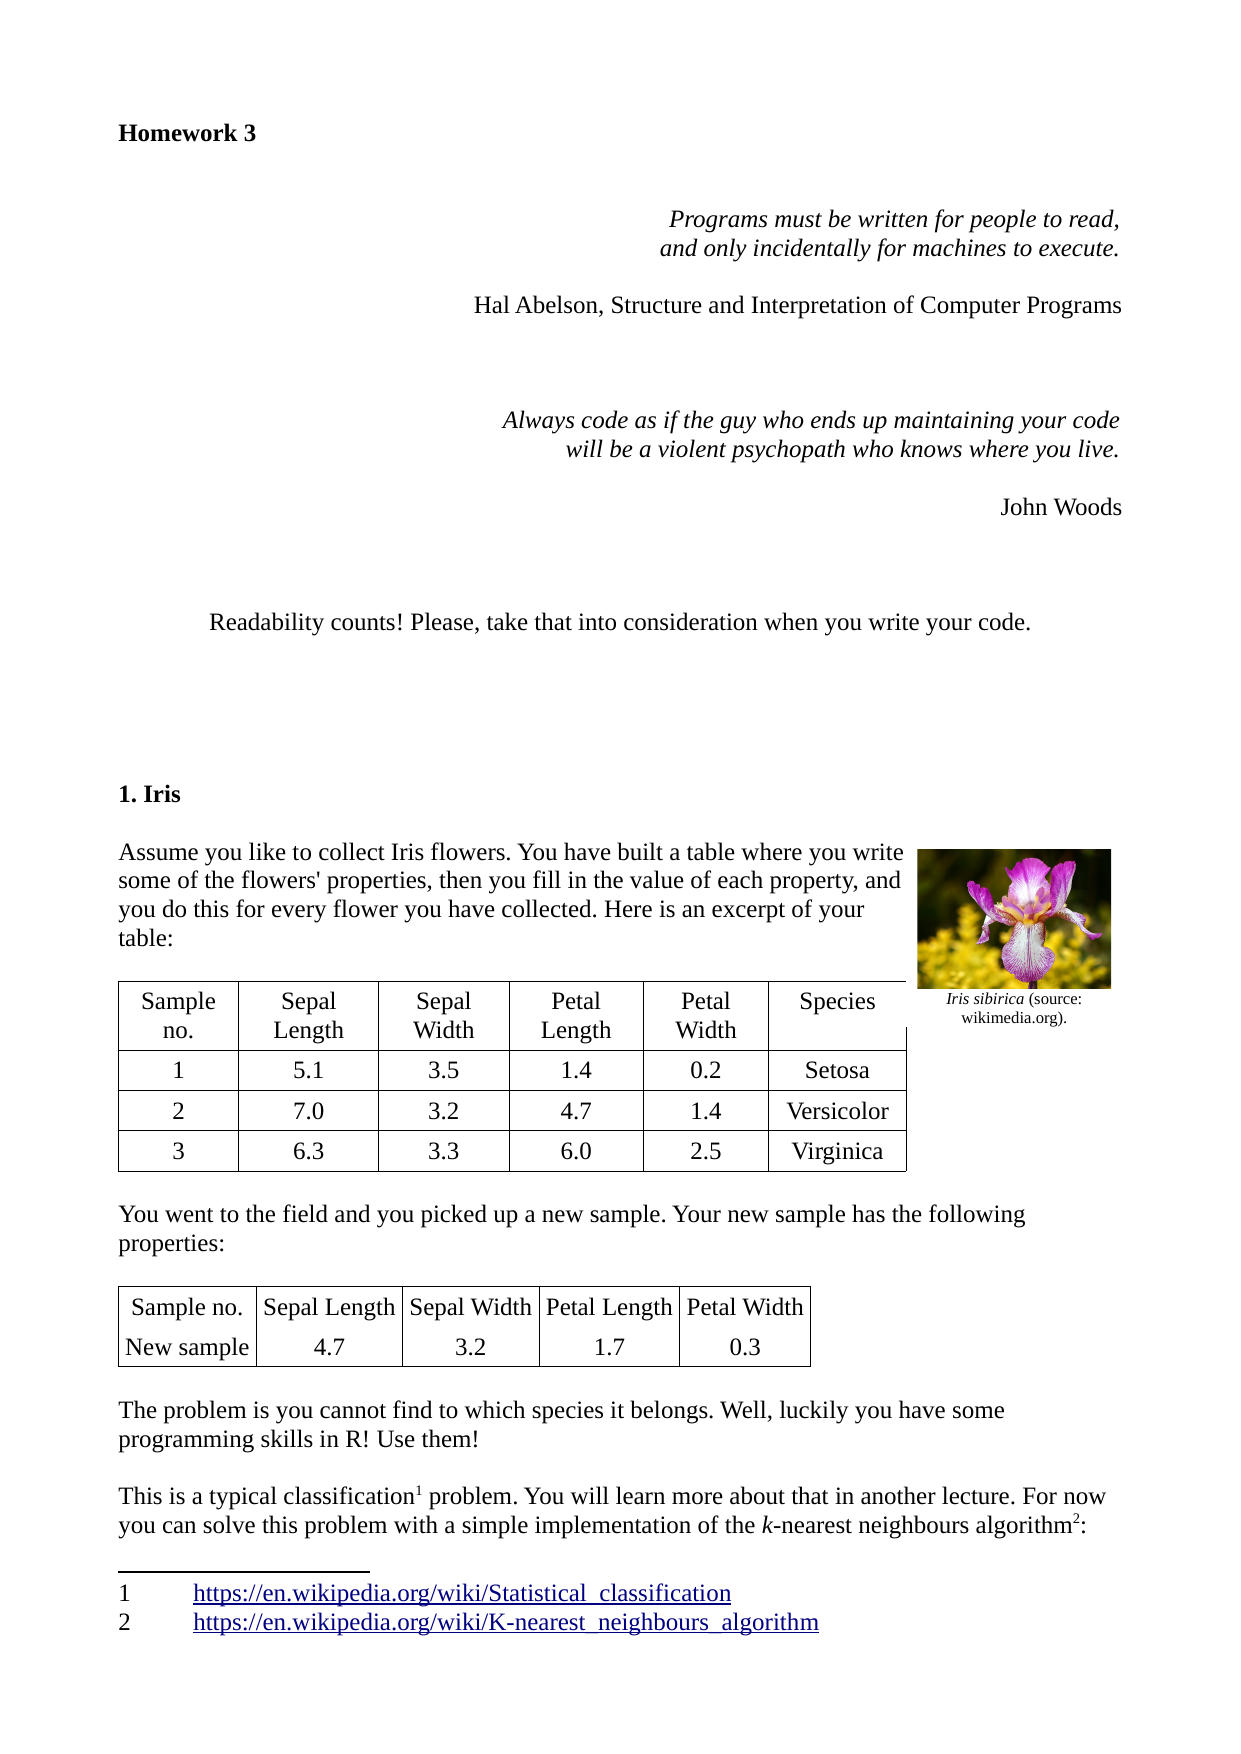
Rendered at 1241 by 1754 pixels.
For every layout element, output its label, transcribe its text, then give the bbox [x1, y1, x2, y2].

table_cell 3.2 [379, 1091, 509, 1130]
table_cell 3 [119, 1131, 238, 1171]
text Homework 3 [118, 118, 1122, 147]
table_cell 1.7 [540, 1326, 679, 1366]
table_cell 4.7 [510, 1091, 643, 1130]
table_cell Setosa [769, 1051, 906, 1090]
table_cell 3.5 [379, 1051, 509, 1090]
table_cell 2.5 [644, 1131, 768, 1171]
table_cell Versicolor [769, 1091, 906, 1130]
text and only incidentally for machines to execute. [118, 233, 1122, 262]
table_cell 4.7 [257, 1326, 402, 1366]
text Always code as if the guy who ends up maintaining your code [118, 406, 1122, 434]
table_header Sepal Length [239, 982, 378, 1050]
text Programs must be written for people to read, [118, 204, 1122, 233]
table_header Petal Width [644, 982, 768, 1050]
table_cell 6.0 [510, 1131, 643, 1171]
table_header Petal Length [540, 1287, 679, 1326]
table_header Petal Width [680, 1287, 810, 1326]
table_cell Virginica [769, 1131, 906, 1171]
text https://en.wikipedia.org/wiki/K-nearest_neighbours_algorithm [118, 1607, 1122, 1636]
text John Woods [118, 492, 1122, 521]
table_cell 5.1 [239, 1051, 378, 1090]
table_header Sepal Length [257, 1287, 402, 1326]
text Hal Abelson, Structure and Interpretation of Computer Programs [118, 291, 1122, 319]
table_cell 3.2 [403, 1326, 539, 1366]
table_header Petal Length [510, 982, 643, 1050]
table_cell 1.4 [510, 1051, 643, 1090]
table_cell 6.3 [239, 1131, 378, 1171]
text https://en.wikipedia.org/wiki/Statistical_classification [118, 1578, 1122, 1607]
text This is a typical classification problem. You will learn more about that in another lecture. For now you can solve this problem with a simple implementation of the k-nearest neighbours algorithm: [118, 1481, 1122, 1539]
table_header Sample no. [119, 982, 238, 1050]
table_header Sample no. [119, 1287, 256, 1326]
text Assume you like to collect Iris flowers. You have built a table where you write some of the flowers' properties, then you fill in the value of each property, and you do this for every flower you have collected. Here is an excerpt of your table: [118, 837, 1122, 952]
text will be a violent psychopath who knows where you live. [118, 434, 1122, 463]
table_cell 7.0 [239, 1091, 378, 1130]
table_cell 0.3 [680, 1326, 810, 1366]
text The problem is you cannot find to which species it belongs. Well, luckily you have some programming skills in R! Use them! [118, 1395, 1122, 1453]
text Readability counts! Please, take that into consideration when you write your code. [118, 607, 1122, 636]
table_cell 0.2 [644, 1051, 768, 1090]
picture [917, 849, 1112, 989]
table_cell 3.3 [379, 1131, 509, 1171]
text 1. Iris [118, 779, 1122, 808]
table_cell 2 [119, 1091, 238, 1130]
table_cell 1.4 [644, 1091, 768, 1130]
text Iris sibirica (source: wikimedia.org). [906, 849, 1122, 1027]
table_cell New sample [119, 1326, 256, 1366]
text You went to the field and you picked up a new sample. Your new sample has the following properties: [118, 1199, 1122, 1257]
table_cell 1 [119, 1051, 238, 1090]
table_header Species [769, 982, 906, 1050]
table_header Sepal Width [379, 982, 509, 1050]
table_header Sepal Width [403, 1287, 539, 1326]
